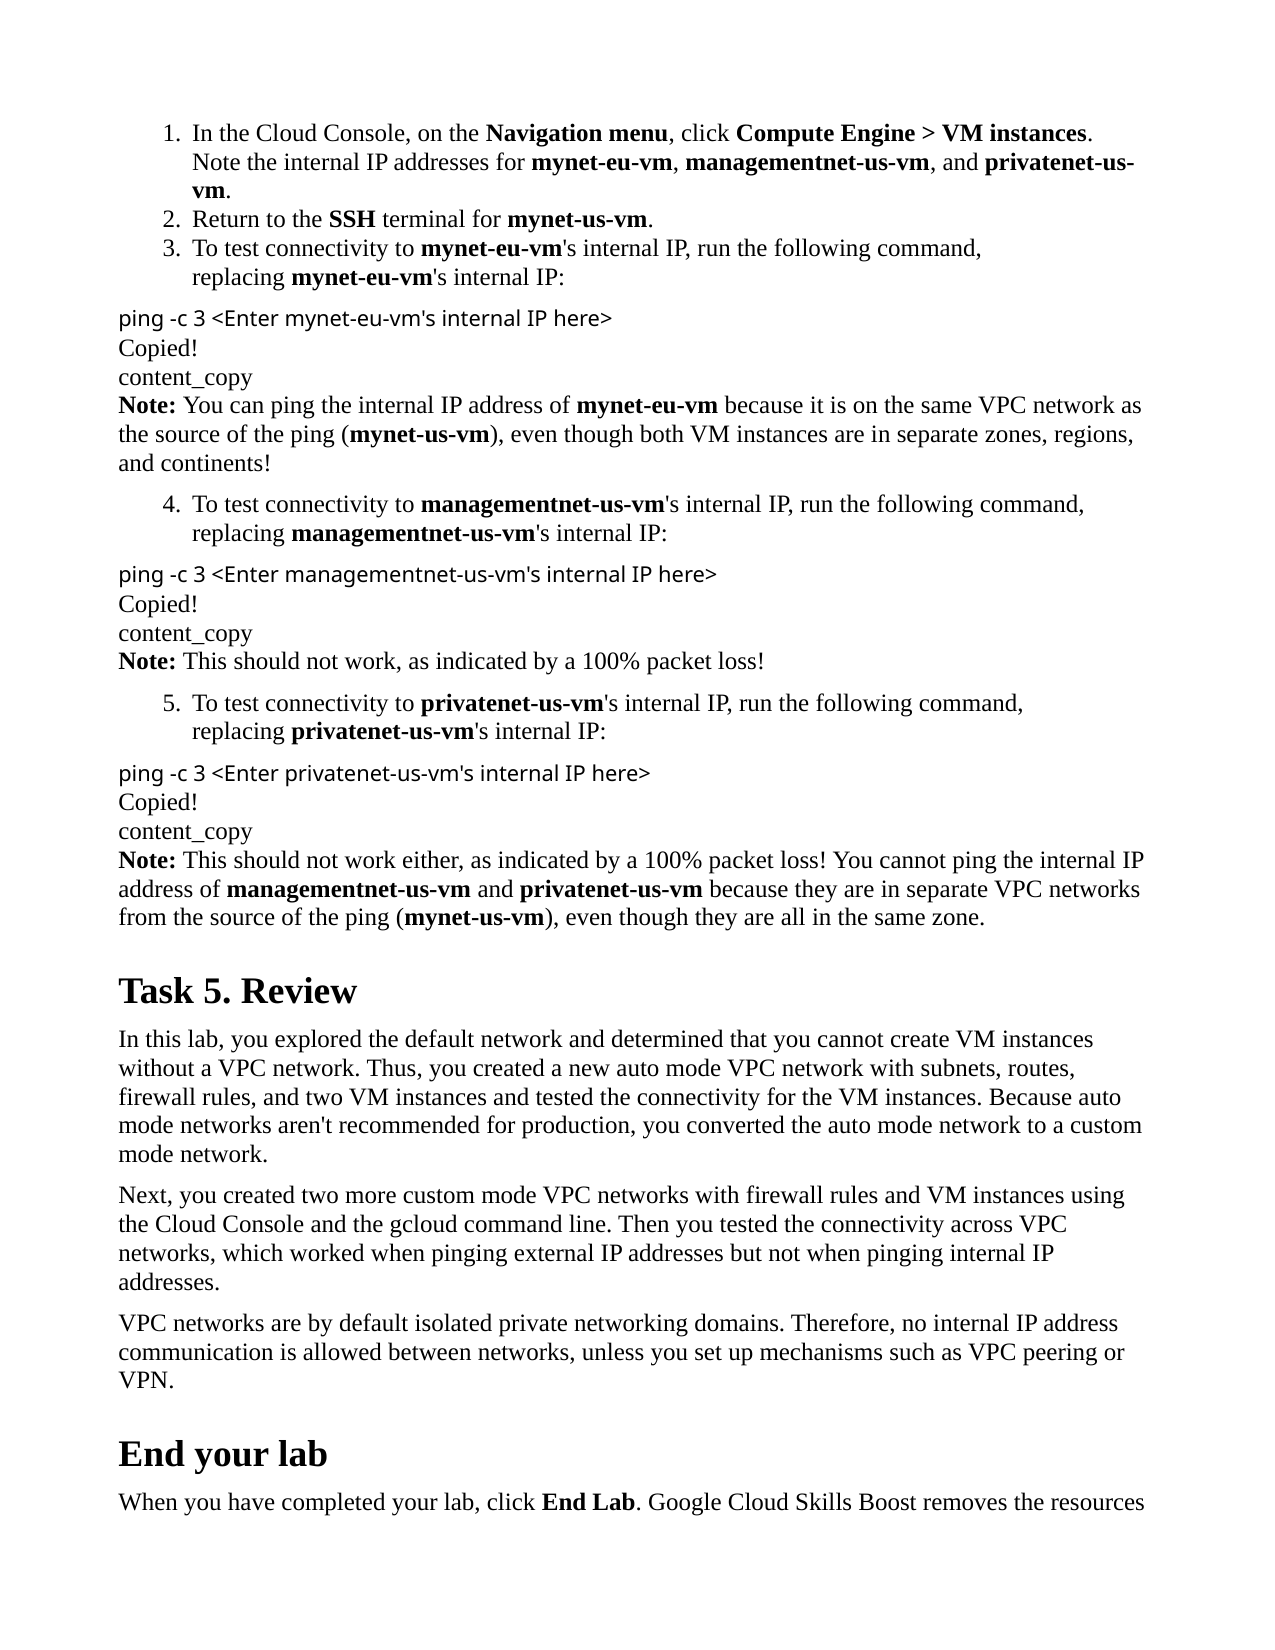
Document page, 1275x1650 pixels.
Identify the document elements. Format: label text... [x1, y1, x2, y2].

text Note: This should not work either, as indicated by a 100% packet loss! You cannot ping the internal IP address of managementnet-us-vm and privatenet-us-vm because they are in separate VPC networks from the source of the ping (mynet-us-vm), even though they are all in the same zone. [118, 845, 1157, 931]
subtitle End your lab [118, 1432, 1157, 1475]
text Copied! [118, 589, 1144, 618]
text VPC networks are by default isolated private networking domains. Therefore, no internal IP address communication is allowed between networks, unless you set up mechanisms such as VPC peering or VPN. [118, 1308, 1157, 1394]
text When you have completed your lab, click End Lab. Google Cloud Skills Boost removes the resources [118, 1487, 1157, 1516]
text Copied! [118, 787, 1144, 816]
text Copied! [118, 333, 1144, 362]
list To test connectivity to mynet-eu-vm's internal IP, run the following command, replacing mynet-eu-vm's internal IP: [162, 233, 1157, 291]
list Return to the SSH terminal for mynet-us-vm. [162, 204, 1157, 233]
subtitle Task 5. Review [118, 969, 1157, 1012]
text content_copy [118, 618, 1157, 646]
text Note: This should not work, as indicated by a 100% packet loss! [118, 646, 1157, 675]
text ping -c 3 <Enter privatenet-us-vm's internal IP here> [118, 758, 1157, 787]
list To test connectivity to privatenet-us-vm's internal IP, run the following command, replacing privatenet-us-vm's internal IP: [162, 688, 1157, 745]
text In this lab, you explored the default network and determined that you cannot create VM instances without a VPC network. Thus, you created a new auto mode VPC network with subnets, routes, firewall rules, and two VM instances and tested the connectivity for the VM instances. Because auto mode networks aren't recommended for production, you converted the auto mode network to a custom mode network. [118, 1024, 1157, 1168]
list In the Cloud Console, on the Navigation menu, click Compute Engine > VM instances. Note the internal IP addresses for mynet-eu-vm, managementnet-us-vm, and privatenet-us-vm. [162, 118, 1157, 204]
text Next, you created two more custom mode VPC networks with firewall rules and VM instances using the Cloud Console and the gcloud command line. Then you tested the connectivity across VPC networks, which worked when pinging external IP addresses but not when pinging internal IP addresses. [118, 1181, 1157, 1296]
text content_copy [118, 816, 1157, 845]
text Note: You can ping the internal IP address of mynet-eu-vm because it is on the same VPC network as the source of the ping (mynet-us-vm), even though both VM instances are in separate zones, regions, and continents! [118, 390, 1157, 477]
text content_copy [118, 362, 1157, 390]
list To test connectivity to managementnet-us-vm's internal IP, run the following command, replacing managementnet-us-vm's internal IP: [162, 489, 1157, 547]
text ping -c 3 <Enter mynet-eu-vm's internal IP here> [118, 303, 1157, 333]
text ping -c 3 <Enter managementnet-us-vm's internal IP here> [118, 559, 1157, 589]
